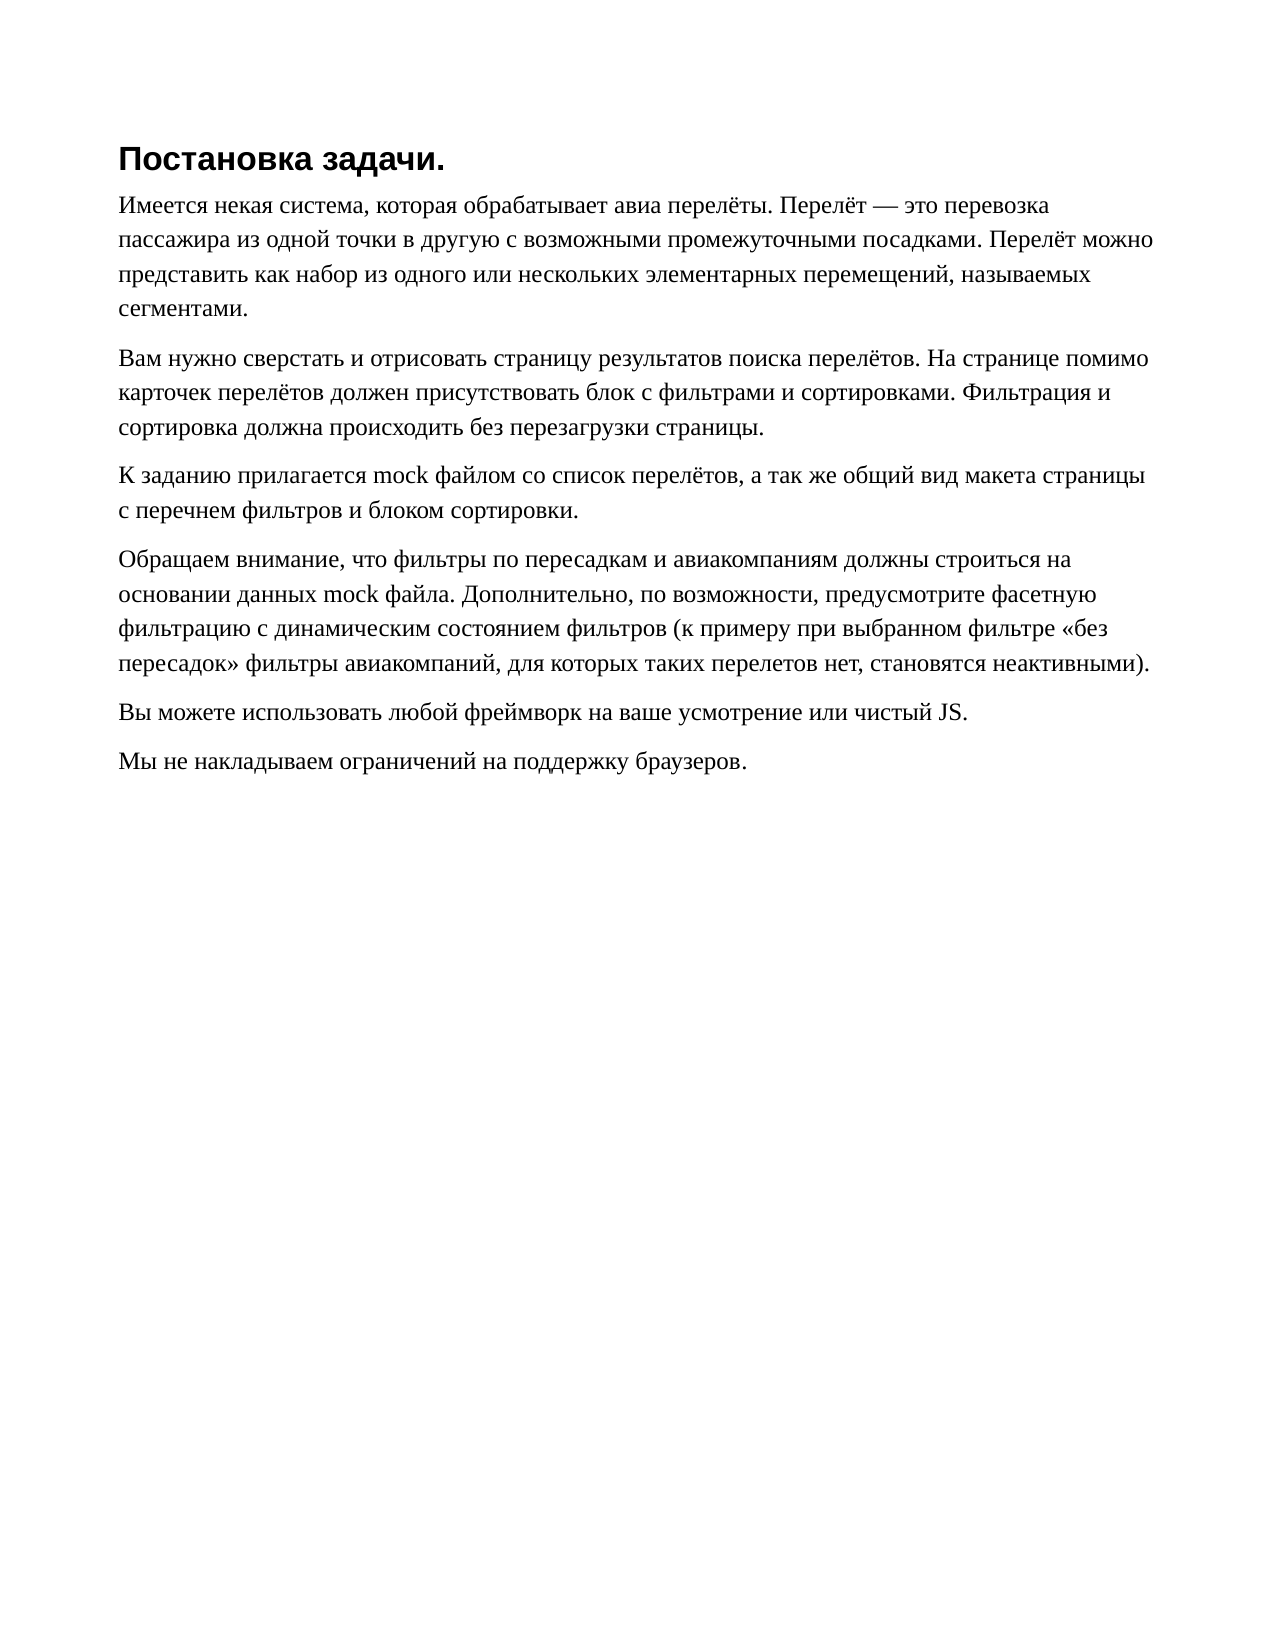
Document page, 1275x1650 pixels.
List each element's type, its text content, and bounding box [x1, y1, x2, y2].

subtitle Постановка задачи. [118, 139, 1157, 178]
text Вы можете использовать любой фреймворк на ваше усмотрение или чистый JS. [118, 697, 1157, 725]
text Вам нужно сверстать и отрисовать страницу результатов поиска перелётов. На странице помимо карточек перелётов должен присутствовать блок с фильтрами и сортировками. Фильтрация и сортировка должна происходить без перезагрузки страницы. [118, 343, 1157, 440]
text Обращаем внимание, что фильтры по пересадкам и авиакомпаниям должны строиться на основании данных mock файла. Дополнительно, по возможности, предусмотрите фасетную фильтрацию с динамическим состоянием фильтров (к примеру при выбранном фильтре «без пересадок» фильтры авиакомпаний, для которых таких перелетов нет, становятся неактивными). [118, 544, 1157, 676]
text Мы не накладываем ограничений на поддержку браузеров. [118, 746, 1157, 774]
text К заданию прилагается mock файлом со список перелётов, а так же общий вид макета страницы с перечнем фильтров и блоком сортировки. [118, 461, 1157, 524]
text Имеется некая система, которая обрабатывает авиа перелёты. Перелёт — это перевозка пассажира из одной точки в другую с возможными промежуточными посадками. Перелёт можно представить как набор из одного или нескольких элементарных перемещений, называемых сегментами. [118, 190, 1157, 322]
